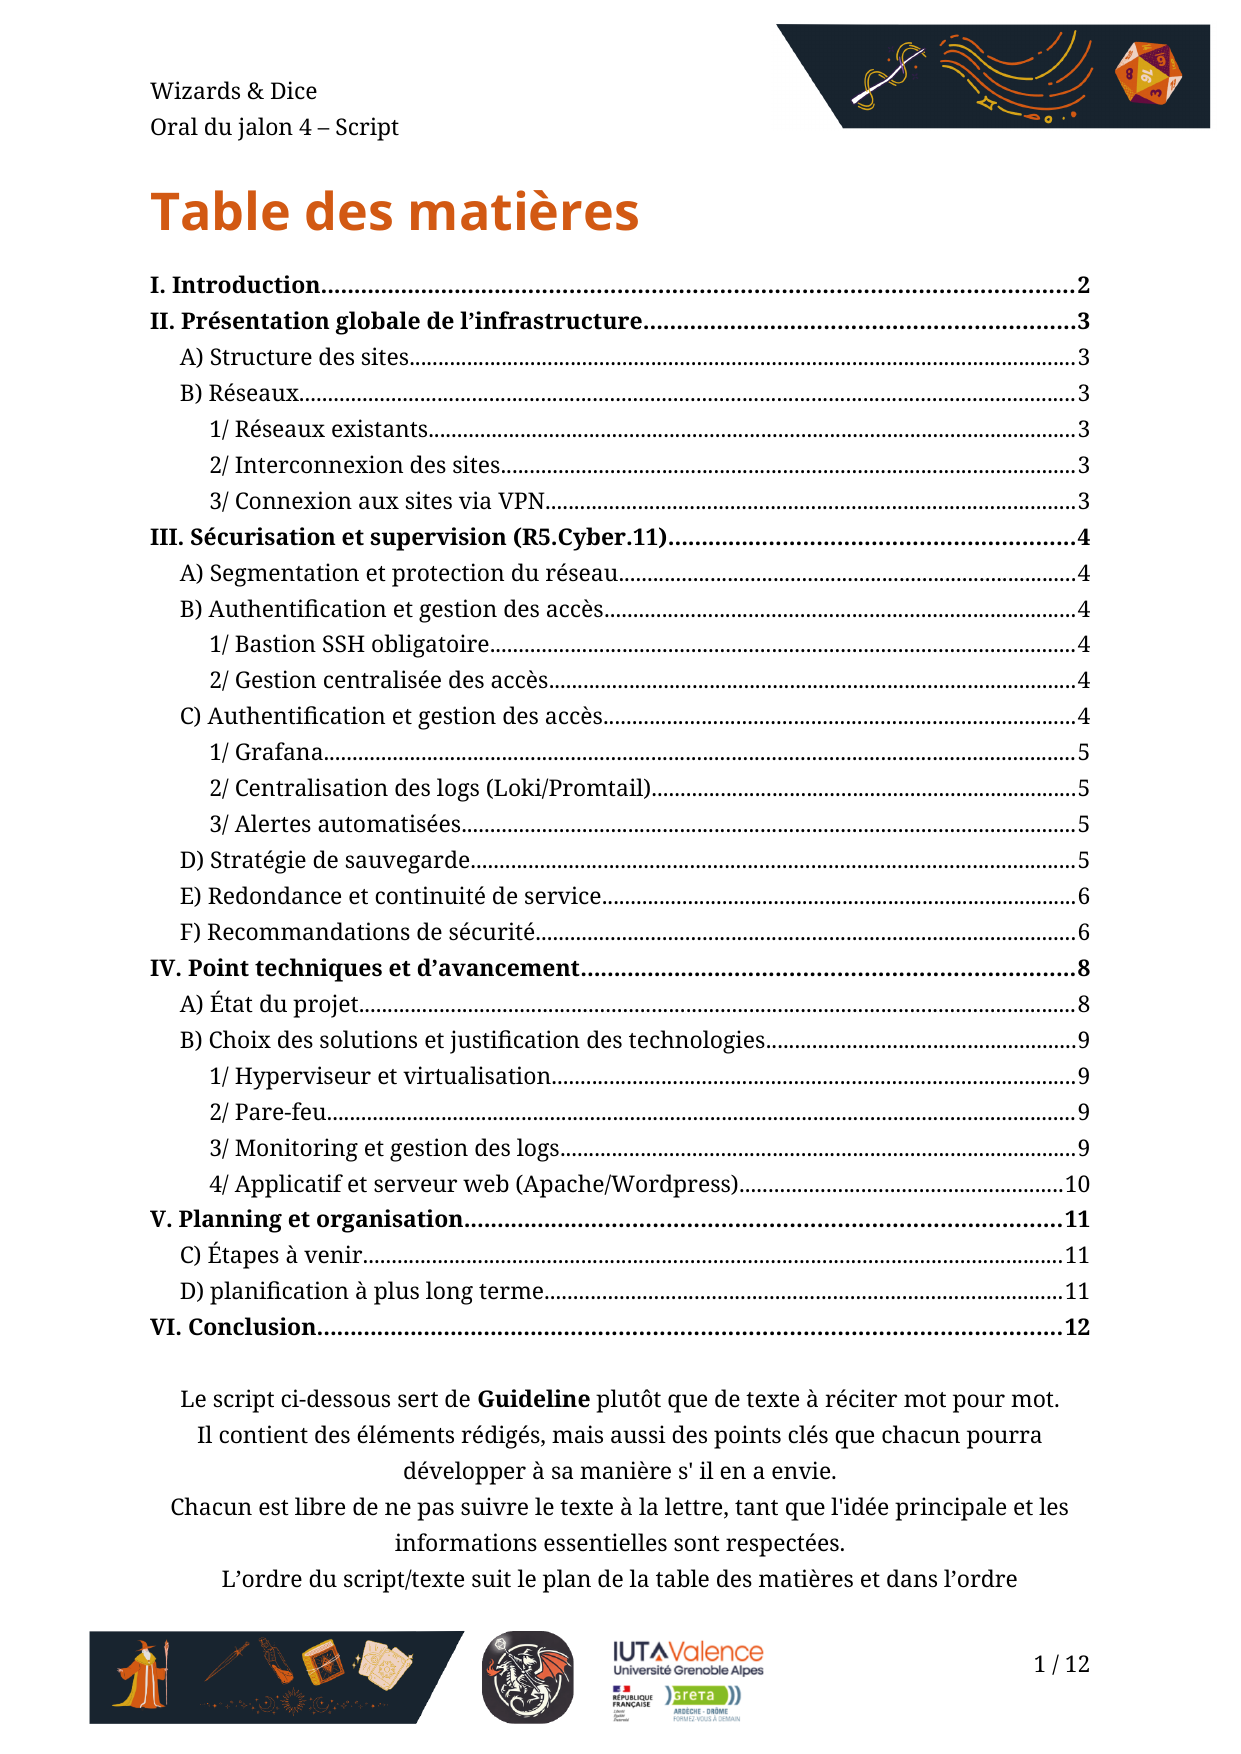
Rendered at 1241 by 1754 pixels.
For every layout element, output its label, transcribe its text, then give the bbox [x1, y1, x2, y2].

text 2/ Gestion centralisée des accès 4 [209, 664, 1090, 696]
text 1/ Hyperviseur et virtualisation 9 [209, 1060, 1090, 1091]
text V. Planning et organisation 11 [150, 1203, 1090, 1235]
text Chacun est libre de ne pas suivre le texte à la lettre, tant que l'idée principale et les informations essentielles sont respectées. [150, 1491, 1090, 1558]
text 4/ Applicatif et serveur web (Apache/Wordpress) 10 [209, 1167, 1090, 1199]
text Le script ci-dessous sert de Guideline plutôt que de texte à réciter mot pour mot. [150, 1383, 1090, 1414]
text 1/ Bastion SSH obligatoire 4 [209, 628, 1090, 660]
text 1/ Réseaux existants 3 [209, 413, 1090, 444]
text A) Segmentation et protection du réseau 4 [179, 557, 1090, 588]
text 2/ Pare-feu 9 [209, 1096, 1090, 1127]
text F) Recommandations de sécurité 6 [179, 916, 1090, 947]
text 2/ Interconnexion des sites 3 [209, 449, 1090, 480]
text VI. Conclusion 12 [150, 1311, 1090, 1342]
picture [81, 1620, 788, 1733]
text L’ordre du script/texte suit le plan de la table des matières et dans l’ordre [150, 1563, 1090, 1594]
text II. Présentation globale de l’infrastructure 3 [150, 305, 1090, 336]
text 1/ Grafana 5 [209, 736, 1090, 767]
text A) Structure des sites 3 [179, 341, 1090, 372]
text D) Stratégie de sauvegarde 5 [179, 844, 1090, 875]
text I. Introduction 2 [150, 269, 1090, 300]
subtitle Table des matières [150, 175, 1090, 246]
text B) Choix des solutions et justification des technologies 9 [179, 1024, 1090, 1055]
text Il contient des éléments rédigés, mais aussi des points clés que chacun pourra [150, 1419, 1090, 1450]
text B) Authentification et gestion des accès 4 [179, 592, 1090, 624]
picture [771, 21, 1218, 131]
text 3/ Alertes automatisées 5 [209, 808, 1090, 839]
text A) État du projet 8 [179, 988, 1090, 1019]
text III. Sécurisation et supervision (R5.Cyber.11) 4 [150, 521, 1090, 552]
text développer à sa manière s' il en a envie. [150, 1455, 1090, 1486]
text IV. Point techniques et d’avancement 8 [150, 952, 1090, 983]
text E) Redondance et continuité de service 6 [179, 880, 1090, 911]
text 3/ Connexion aux sites via VPN 3 [209, 485, 1090, 516]
text C) Étapes à venir 11 [179, 1239, 1090, 1271]
text B) Réseaux 3 [179, 377, 1090, 408]
text 3/ Monitoring et gestion des logs 9 [209, 1132, 1090, 1163]
text 2/ Centralisation des logs (Loki/Promtail) 5 [209, 772, 1090, 803]
text C) Authentification et gestion des accès 4 [179, 700, 1090, 732]
text D) planification à plus long terme 11 [179, 1275, 1090, 1307]
